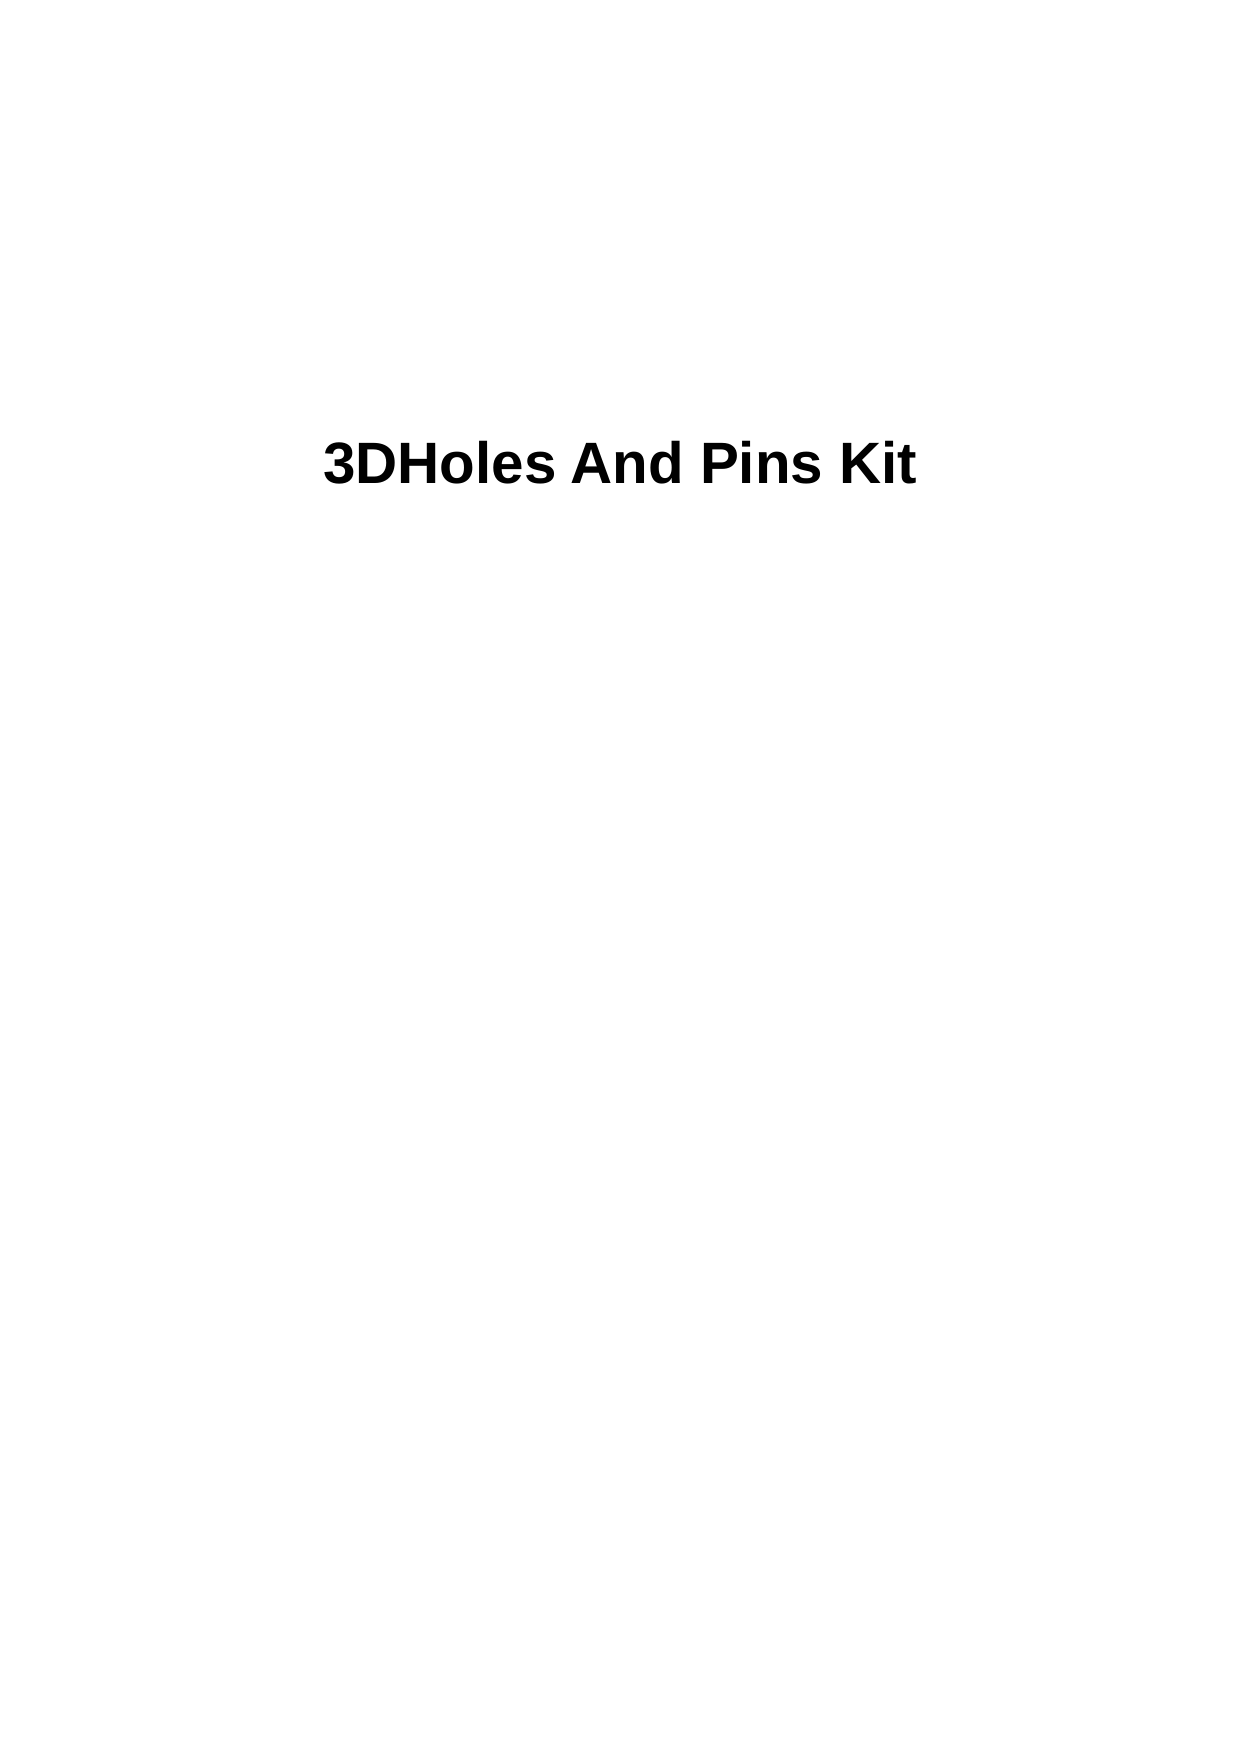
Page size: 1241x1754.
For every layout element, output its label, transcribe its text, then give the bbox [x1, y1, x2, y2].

title 3DHoles And Pins Kit [118, 429, 1122, 496]
